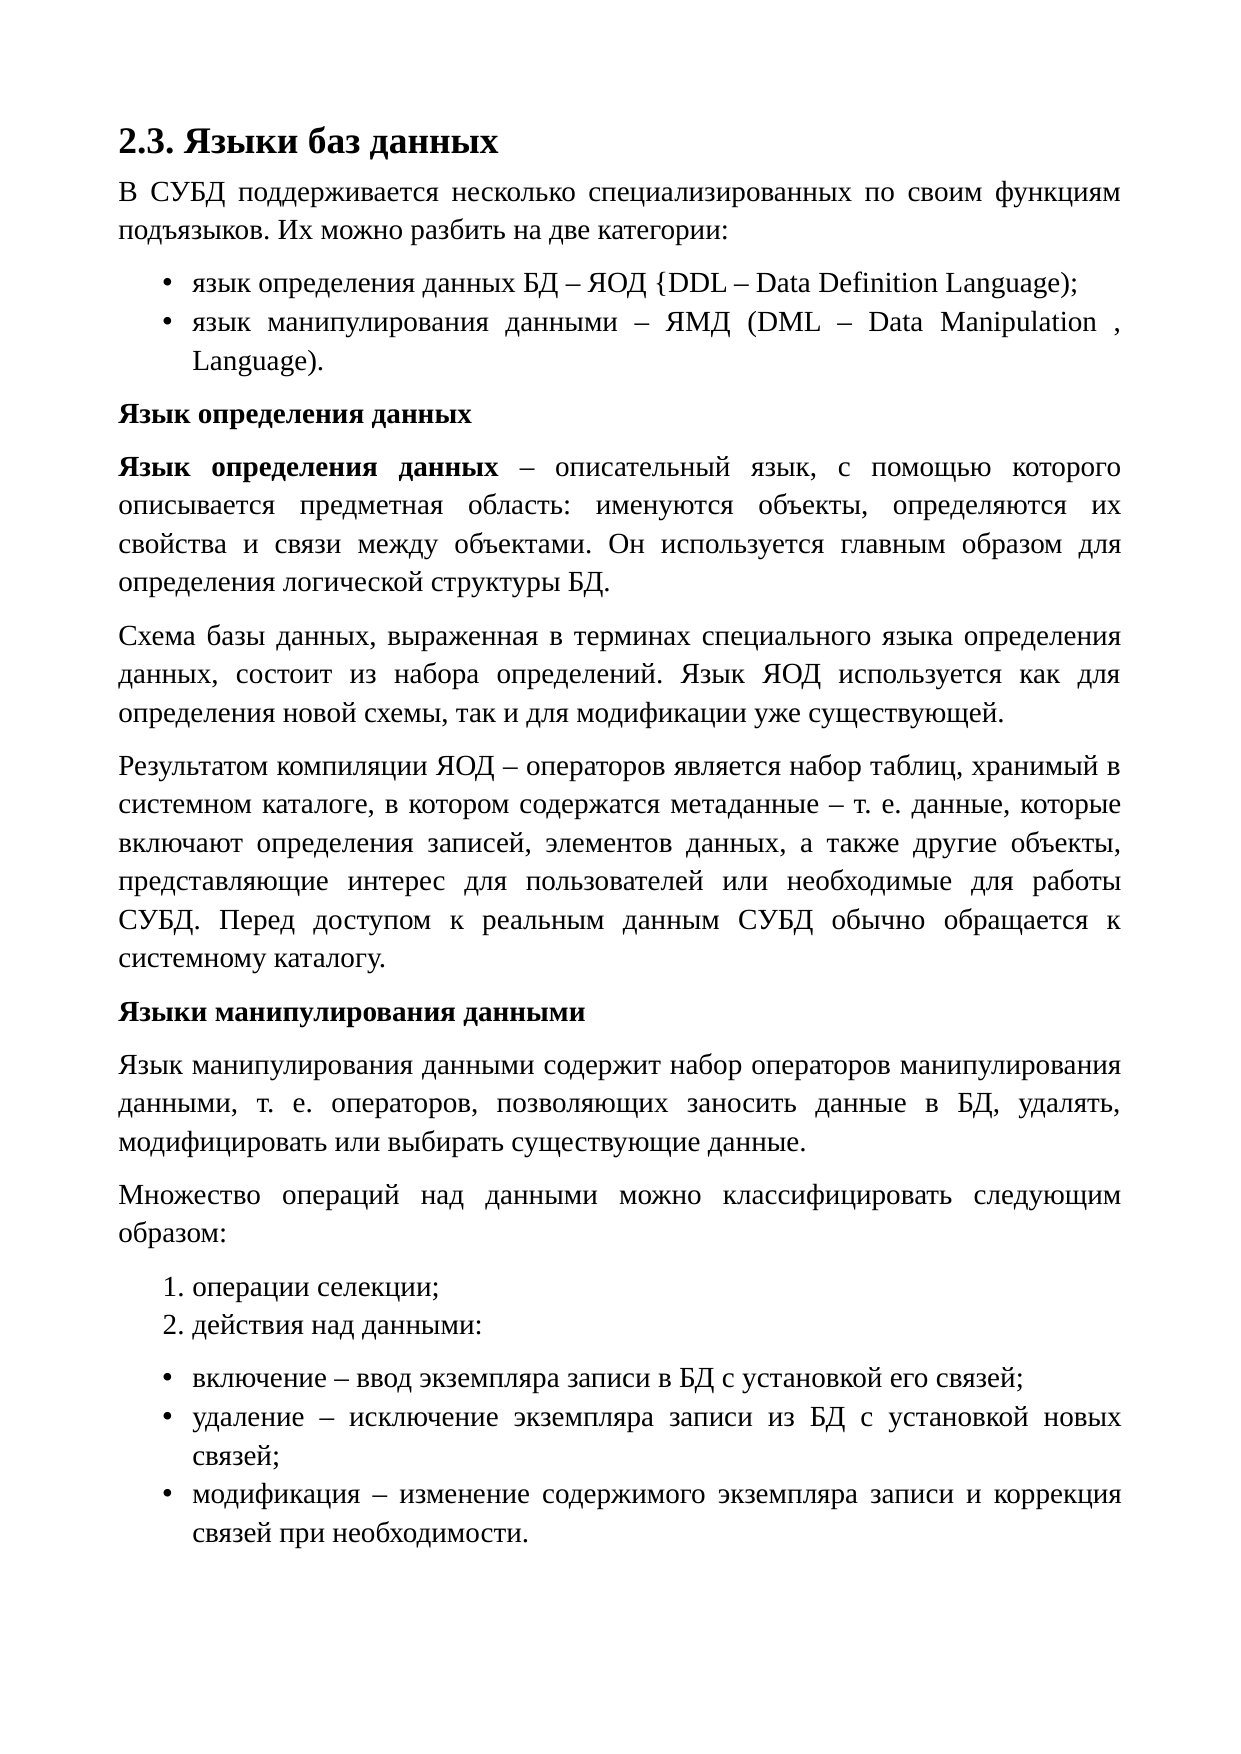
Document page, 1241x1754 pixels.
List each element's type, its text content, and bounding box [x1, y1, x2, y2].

text Языки манипулирования данными [118, 994, 1122, 1027]
text Результатом компиляции ЯОД – операторов является набор таблиц, хранимый в системном каталоге, в котором содержатся метаданные – т. е. данные, которые включают определения записей, элементов данных, а также другие объекты, представляющие интерес для пользователей или необходимые для работы СУБД. Перед доступом к реальным данным СУБД обычно обращается к системному каталогу. [118, 748, 1122, 974]
list удаление – исключение экземпляра записи из БД с установкой новых связей; [162, 1399, 1122, 1471]
text Схема базы данных, выраженная в терминах специального языка определения данных, состоит из набора определений. Язык ЯОД используется как для определения новой схемы, так и для модификации уже существующей. [118, 618, 1122, 728]
list включение – ввод экземпляра записи в БД с установкой его связей; [162, 1360, 1122, 1394]
text Язык определения данных – описательный язык, с помощью которого описывается предметная область: именуются объекты, определяются их свойства и связи между объектами. Он используется главным образом для определения логической структуры БД. [118, 449, 1122, 598]
list операции селекции; [162, 1269, 1122, 1302]
text Множество операций над данными можно классифицировать следующим образом: [118, 1177, 1122, 1249]
list модификация – изменение содержимого экземпляра записи и коррекция связей при необходимости. [162, 1476, 1122, 1548]
text Язык манипулирования данными содержит набор операторов манипулирования данными, т. е. операторов, позволяющих заносить данные в БД, удалять, модифицировать или выбирать существующие данные. [118, 1047, 1122, 1157]
list язык манипулирования данными – ЯМД (DML – Data Manipulation , Language). [162, 304, 1122, 376]
list действия над данными: [162, 1307, 1122, 1341]
subtitle 2.3. Языки баз данных [118, 118, 1122, 161]
text В СУБД поддерживается несколько специализированных по своим функциям подъязыков. Их можно разбить на две категории: [118, 174, 1122, 246]
list язык определения данных БД – ЯОД {DDL – Data Definition Language); [162, 265, 1122, 299]
text Язык определения данных [118, 396, 1122, 429]
